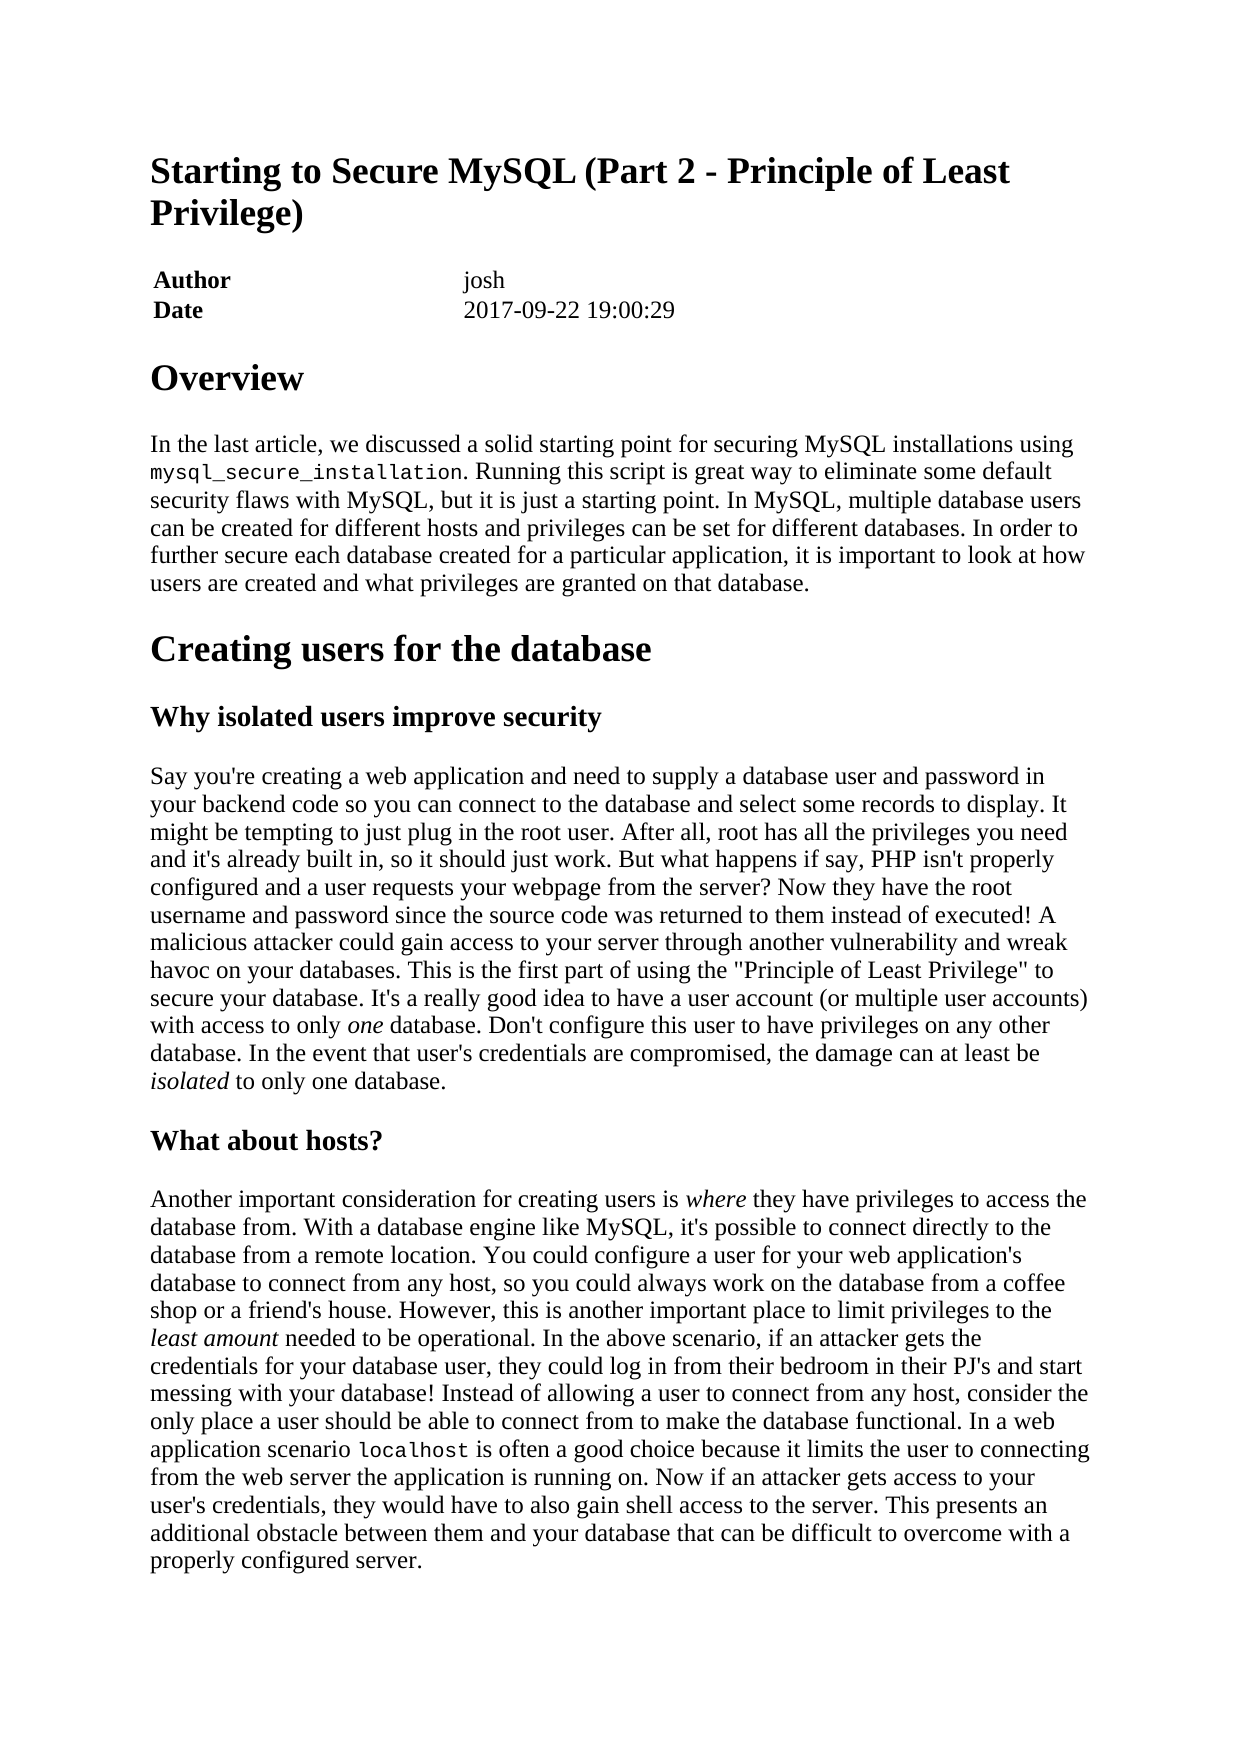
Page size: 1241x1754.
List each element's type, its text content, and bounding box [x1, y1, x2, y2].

table_header Author [152, 264, 462, 295]
subtitle Why isolated users improve security [150, 701, 1090, 733]
table_cell 2017-09-22 19:00:29 [462, 295, 1092, 326]
subtitle What about hosts? [150, 1124, 1090, 1156]
table_cell Date [152, 295, 462, 326]
table_header josh [462, 264, 1092, 295]
subtitle Creating users for the database [150, 628, 1090, 669]
subtitle Overview [150, 357, 1090, 399]
subtitle Starting to Secure MySQL (Part 2 - Principle of Least Privilege) [150, 150, 1090, 233]
text Another important consideration for creating users is where they have privileges to access the database from. With a database engine like MySQL, it's possible to connect directly to the database from a remote location. You could configure a user for your web application's database to connect from any host, so you could always work on the database from a coffee shop or a friend's house. However, this is another important place to limit privileges to the least amount needed to be operational. In the above scenario, if an attacker gets the credentials for your database user, they could log in from their bedroom in their PJ's and start messing with your database! Instead of allowing a user to connect from any host, consider the only place a user should be able to connect from to make the database functional. In a web application scenario localhost is often a good choice because it limits the user to connecting from the web server the application is running on. Now if an attacker gets access to your user's credentials, they would have to also gain shell access to the server. This presents an additional obstacle between them and your database that can be difficult to overcome with a properly configured server. [150, 1186, 1090, 1574]
text Say you're creating a web application and need to supply a database user and password in your backend code so you can connect to the database and select some records to display. It might be tempting to just plug in the root user. After all, root has all the privileges you need and it's already built in, so it should just work. But what happens if say, PHP isn't properly configured and a user requests your webpage from the server? Now they have the root username and password since the source code was returned to them instead of executed! A malicious attacker could gain access to your server through another vulnerability and wreak havoc on your databases. This is the first part of using the "Principle of Least Privilege" to secure your database. It's a really good idea to have a user account (or multiple user accounts) with access to only one database. Don't configure this user to have privileges on any other database. In the event that user's credentials are compromised, the damage can at least be isolated to only one database. [150, 762, 1090, 1095]
text In the last article, we discussed a solid starting point for securing MySQL installations using mysql_secure_installation. Running this script is great way to eliminate some default security flaws with MySQL, but it is just a starting point. In MySQL, multiple database users can be created for different hosts and privileges can be set for different databases. In order to further secure each database created for a particular application, it is important to look at how users are created and what privileges are granted on that database. [150, 430, 1090, 597]
